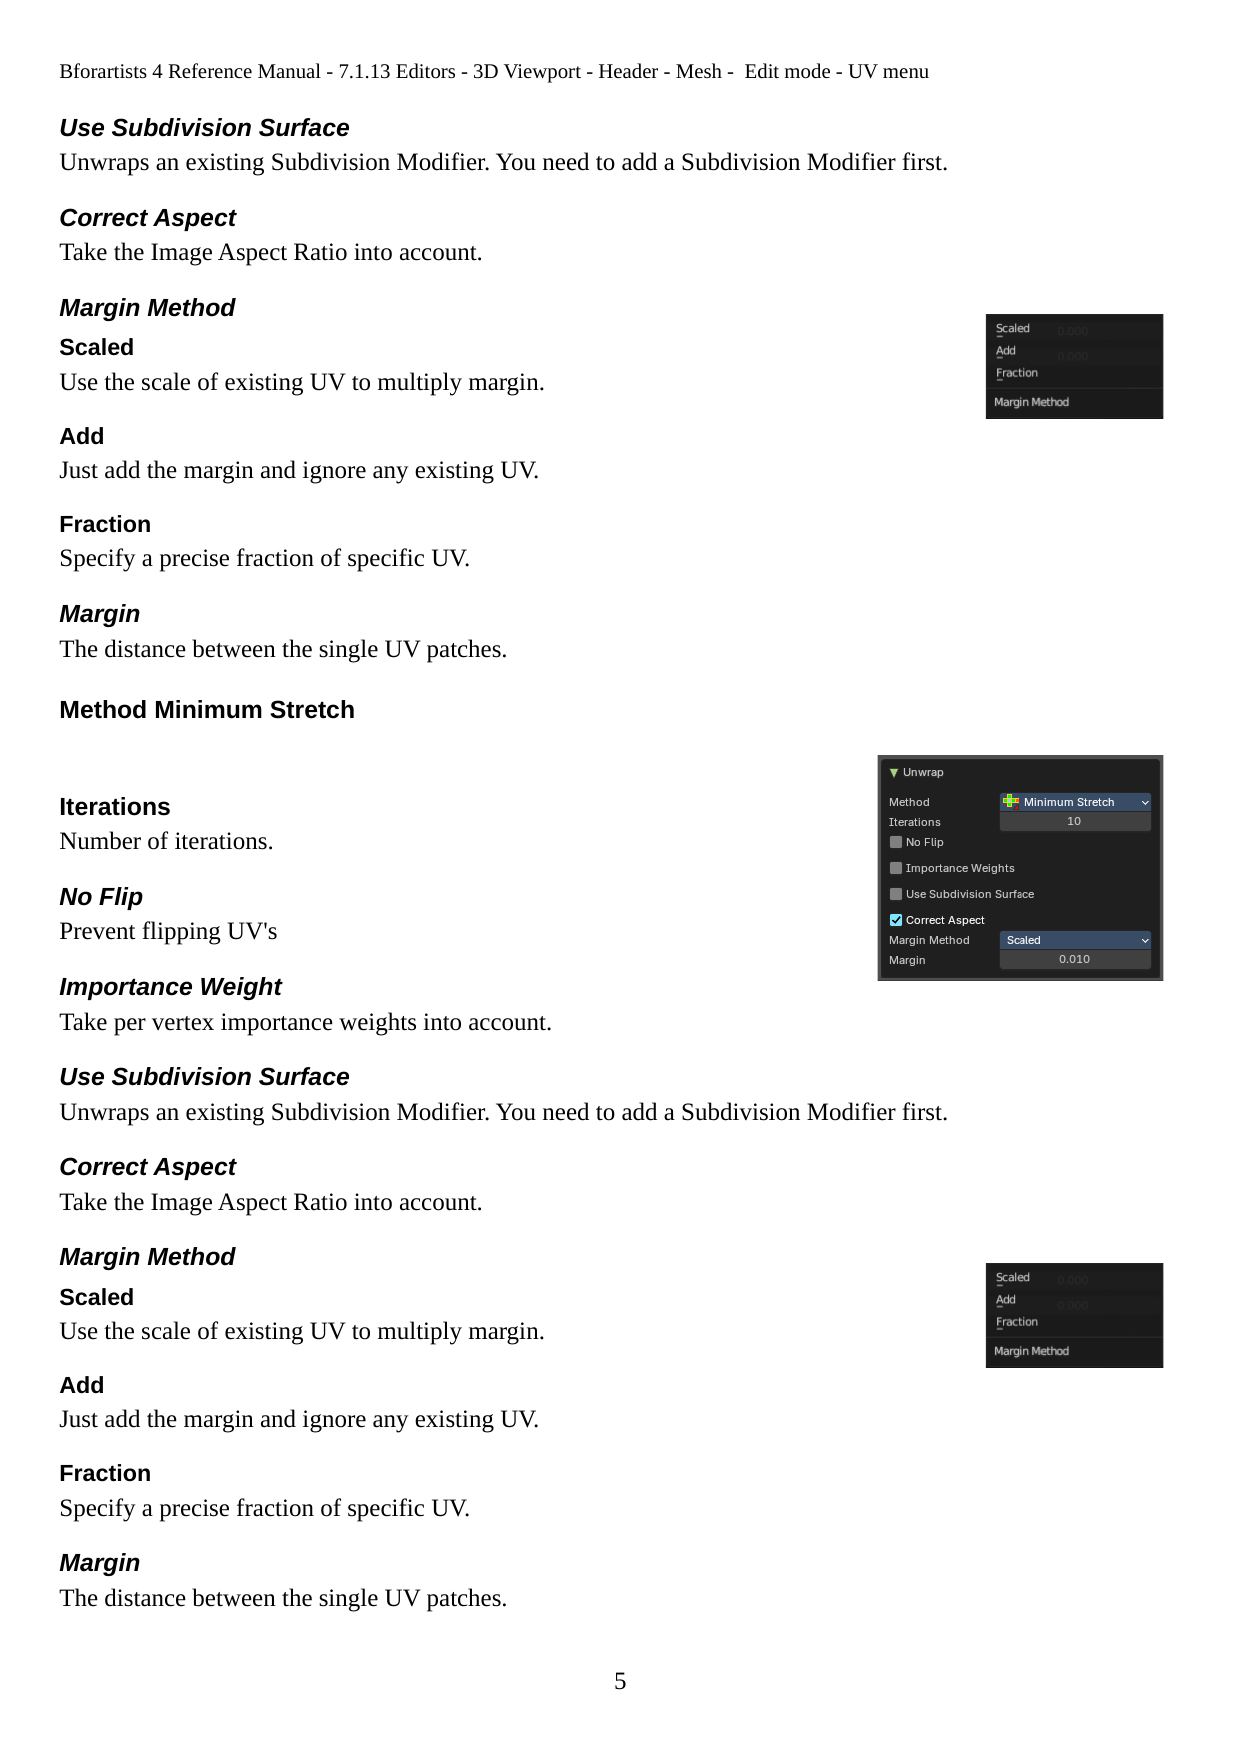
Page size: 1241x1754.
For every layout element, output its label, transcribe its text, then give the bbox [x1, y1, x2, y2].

text Number of iterations. [59, 826, 877, 855]
text [1164, 916, 1181, 945]
subtitle Margin Method [59, 293, 1181, 321]
text Just add the margin and ignore any existing UV. [59, 455, 1181, 484]
subtitle No Flip [59, 882, 877, 910]
text Prevent flipping UV's [59, 916, 877, 945]
subtitle Margin [59, 1548, 1181, 1577]
text Take per vertex importance weights into account. [59, 1007, 1181, 1035]
text Take the Image Aspect Ratio into account. [59, 1187, 1181, 1216]
subtitle Fraction [59, 1460, 1181, 1487]
subtitle Correct Aspect [59, 1152, 1181, 1181]
text The distance between the single UV patches. [59, 1583, 1181, 1612]
subtitle Correct Aspect [59, 203, 1181, 231]
subtitle Scaled [59, 334, 985, 361]
subtitle [1164, 882, 1181, 910]
text The distance between the single UV patches. [59, 634, 1181, 662]
text [1164, 826, 1181, 855]
subtitle Scaled [59, 1283, 985, 1310]
picture [985, 1263, 1164, 1368]
text Just add the margin and ignore any existing UV. [59, 1404, 1181, 1433]
subtitle Margin Method [59, 1242, 1181, 1271]
subtitle Iterations [59, 792, 877, 820]
subtitle Margin [59, 599, 1181, 627]
subtitle Importance Weight [59, 972, 1181, 1000]
text Use the scale of existing UV to multiply margin. [59, 367, 985, 396]
subtitle [1164, 792, 1181, 820]
text Unwraps an existing Subdivision Modifier. You need to add a Subdivision Modifier first. [59, 1097, 1181, 1125]
subtitle Add [59, 1371, 1181, 1398]
subtitle Method Minimum Stretch [59, 695, 1181, 724]
text Specify a precise fraction of specific UV. [59, 1493, 1181, 1522]
subtitle Fraction [59, 511, 1181, 537]
subtitle [1164, 334, 1181, 361]
picture [985, 314, 1164, 419]
text Use the scale of existing UV to multiply margin. [59, 1316, 985, 1345]
subtitle Use Subdivision Surface [59, 1062, 1181, 1090]
subtitle Use Subdivision Surface [59, 113, 1181, 141]
text Unwraps an existing Subdivision Modifier. You need to add a Subdivision Modifier first. [59, 147, 1181, 176]
subtitle Add [59, 422, 1181, 449]
subtitle [1164, 1283, 1181, 1310]
picture [877, 755, 1164, 981]
text Take the Image Aspect Ratio into account. [59, 237, 1181, 266]
text Specify a precise fraction of specific UV. [59, 543, 1181, 572]
